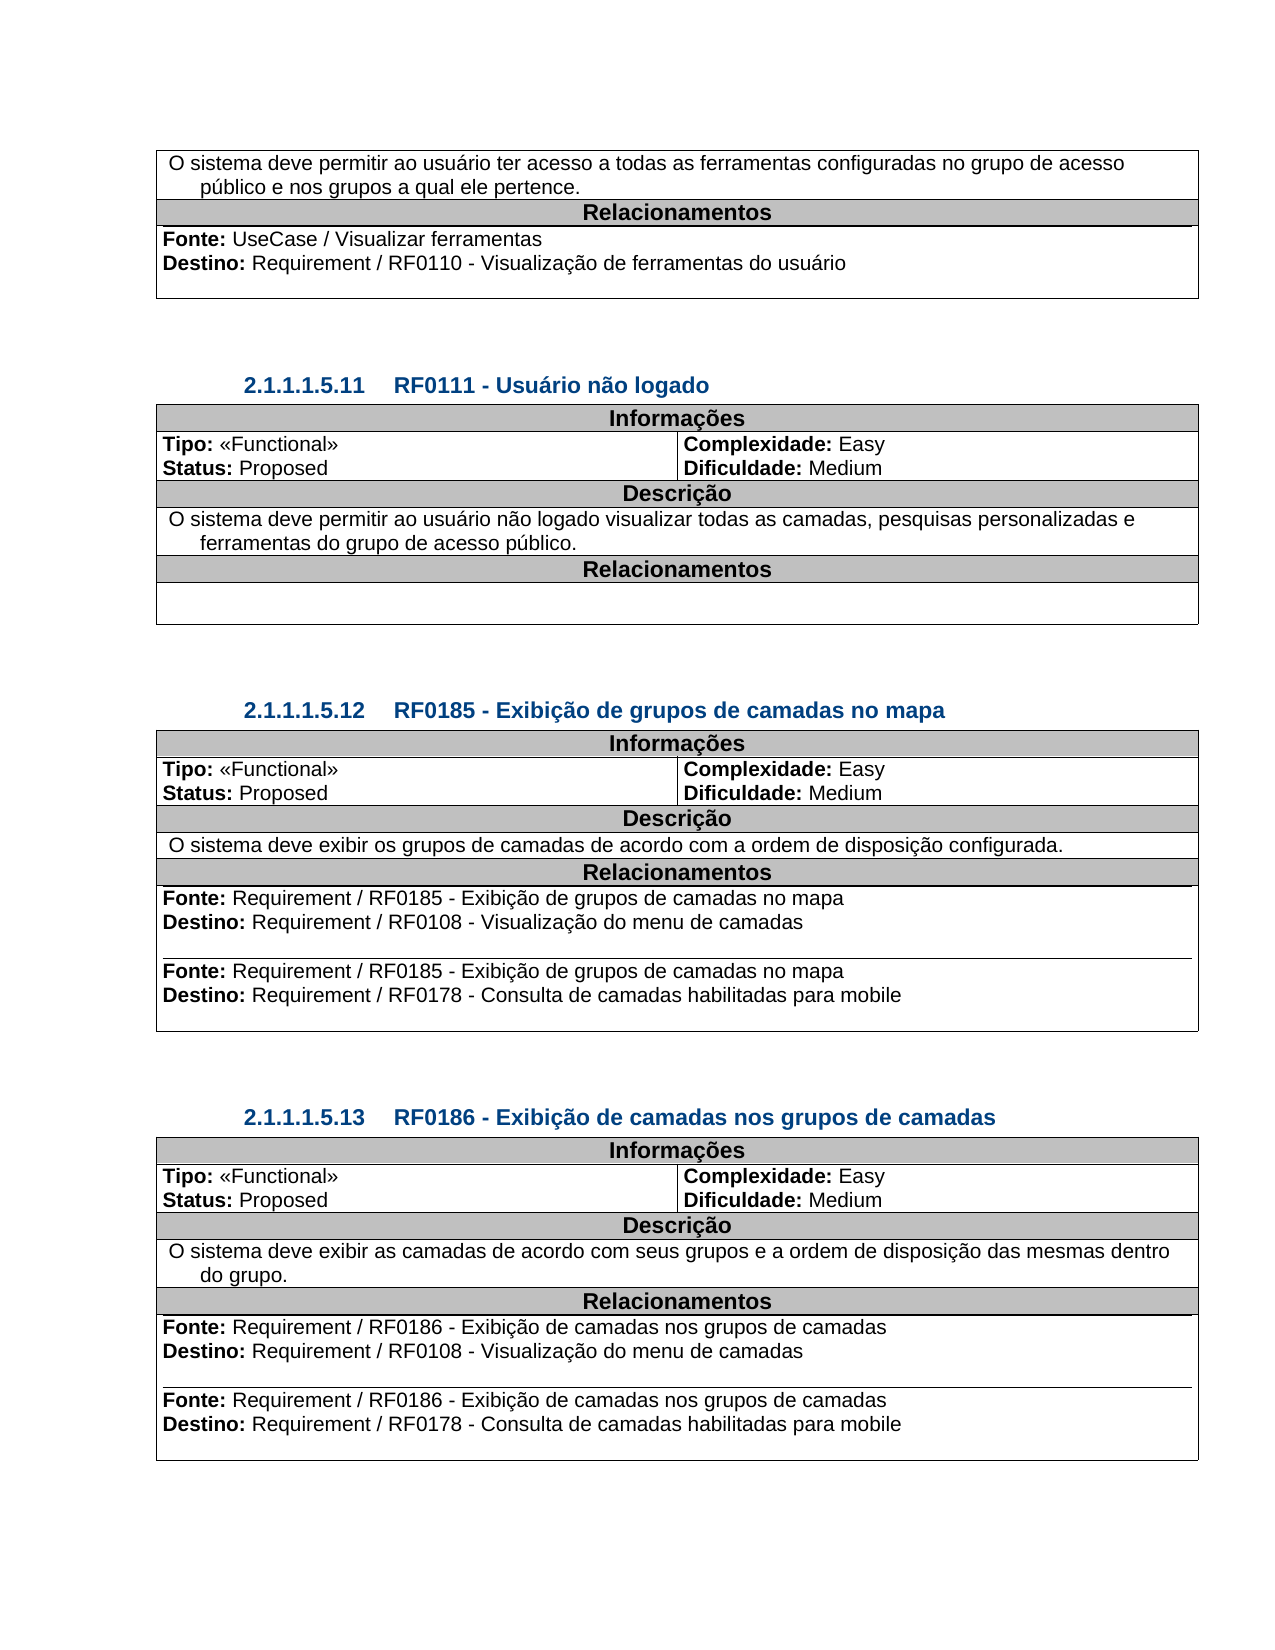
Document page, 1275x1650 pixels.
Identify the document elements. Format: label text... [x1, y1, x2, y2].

list RF0186 - Exibição de camadas nos grupos de camadas [244, 1104, 1125, 1130]
table_header Informações [157, 405, 1198, 431]
table_cell [157, 886, 163, 1031]
table_cell Tipo: «Functional» Status: Proposed [157, 432, 677, 480]
table_cell O sistema deve exibir as camadas de acordo com seus grupos e a ordem de disposição das mesmas dentro do grupo. [157, 1240, 1198, 1287]
table_cell Complexidade: Easy Dificuldade: Medium [678, 758, 1198, 805]
table_cell Relacionamentos [157, 1288, 1198, 1314]
table_cell Descrição [157, 806, 1198, 832]
table_cell [1192, 1315, 1198, 1459]
table_cell [1192, 886, 1198, 1031]
table_cell Relacionamentos [157, 859, 1198, 885]
table_cell O sistema deve permitir ao usuário não logado visualizar todas as camadas, pesquisas personalizadas e ferramentas do grupo de acesso público. [157, 508, 1198, 555]
table_cell Fonte: Requirement / RF0186 - Exibição de camadas nos grupos de camadas Destino: Requirement / RF0178 - Consulta de camadas habilitadas para mobile [163, 1388, 1192, 1459]
table_cell [157, 583, 1198, 623]
table_cell Tipo: «Functional» Status: Proposed [157, 758, 677, 805]
table_cell Tipo: «Functional» Status: Proposed [157, 1165, 677, 1212]
list RF0185 - Exibição de grupos de camadas no mapa [244, 697, 1125, 723]
table_header Fonte: Requirement / RF0186 - Exibição de camadas nos grupos de camadas Destino: Requirement / RF0108 - Visualização do menu de camadas [163, 1316, 1192, 1387]
table_cell Complexidade: Easy Dificuldade: Medium [678, 1165, 1198, 1212]
table_cell [1192, 226, 1198, 298]
list RF0111 - Usuário não logado [244, 372, 1125, 398]
table_cell [157, 226, 163, 298]
table_cell Complexidade: Easy Dificuldade: Medium [678, 432, 1198, 480]
table_cell Descrição [157, 481, 1198, 507]
table_cell O sistema deve permitir ao usuário ter acesso a todas as ferramentas configuradas no grupo de acesso público e nos grupos a qual ele pertence. [157, 151, 1198, 198]
table_cell O sistema deve exibir os grupos de camadas de acordo com a ordem de disposição configurada. [157, 833, 1198, 858]
table_cell Descrição [157, 1213, 1198, 1239]
table_header Informações [157, 731, 1198, 756]
table_header Fonte: UseCase / Visualizar ferramentas Destino: Requirement / RF0110 - Visualização de ferramentas do usuário [163, 227, 1192, 298]
table_header Informações [157, 1138, 1198, 1163]
table_header Fonte: Requirement / RF0185 - Exibição de grupos de camadas no mapa Destino: Requirement / RF0108 - Visualização do menu de camadas [163, 887, 1192, 958]
table_cell [157, 1315, 163, 1459]
table_cell Relacionamentos [157, 200, 1198, 225]
table_cell Relacionamentos [157, 556, 1198, 582]
table_cell Fonte: Requirement / RF0185 - Exibição de grupos de camadas no mapa Destino: Requirement / RF0178 - Consulta de camadas habilitadas para mobile [163, 959, 1192, 1031]
